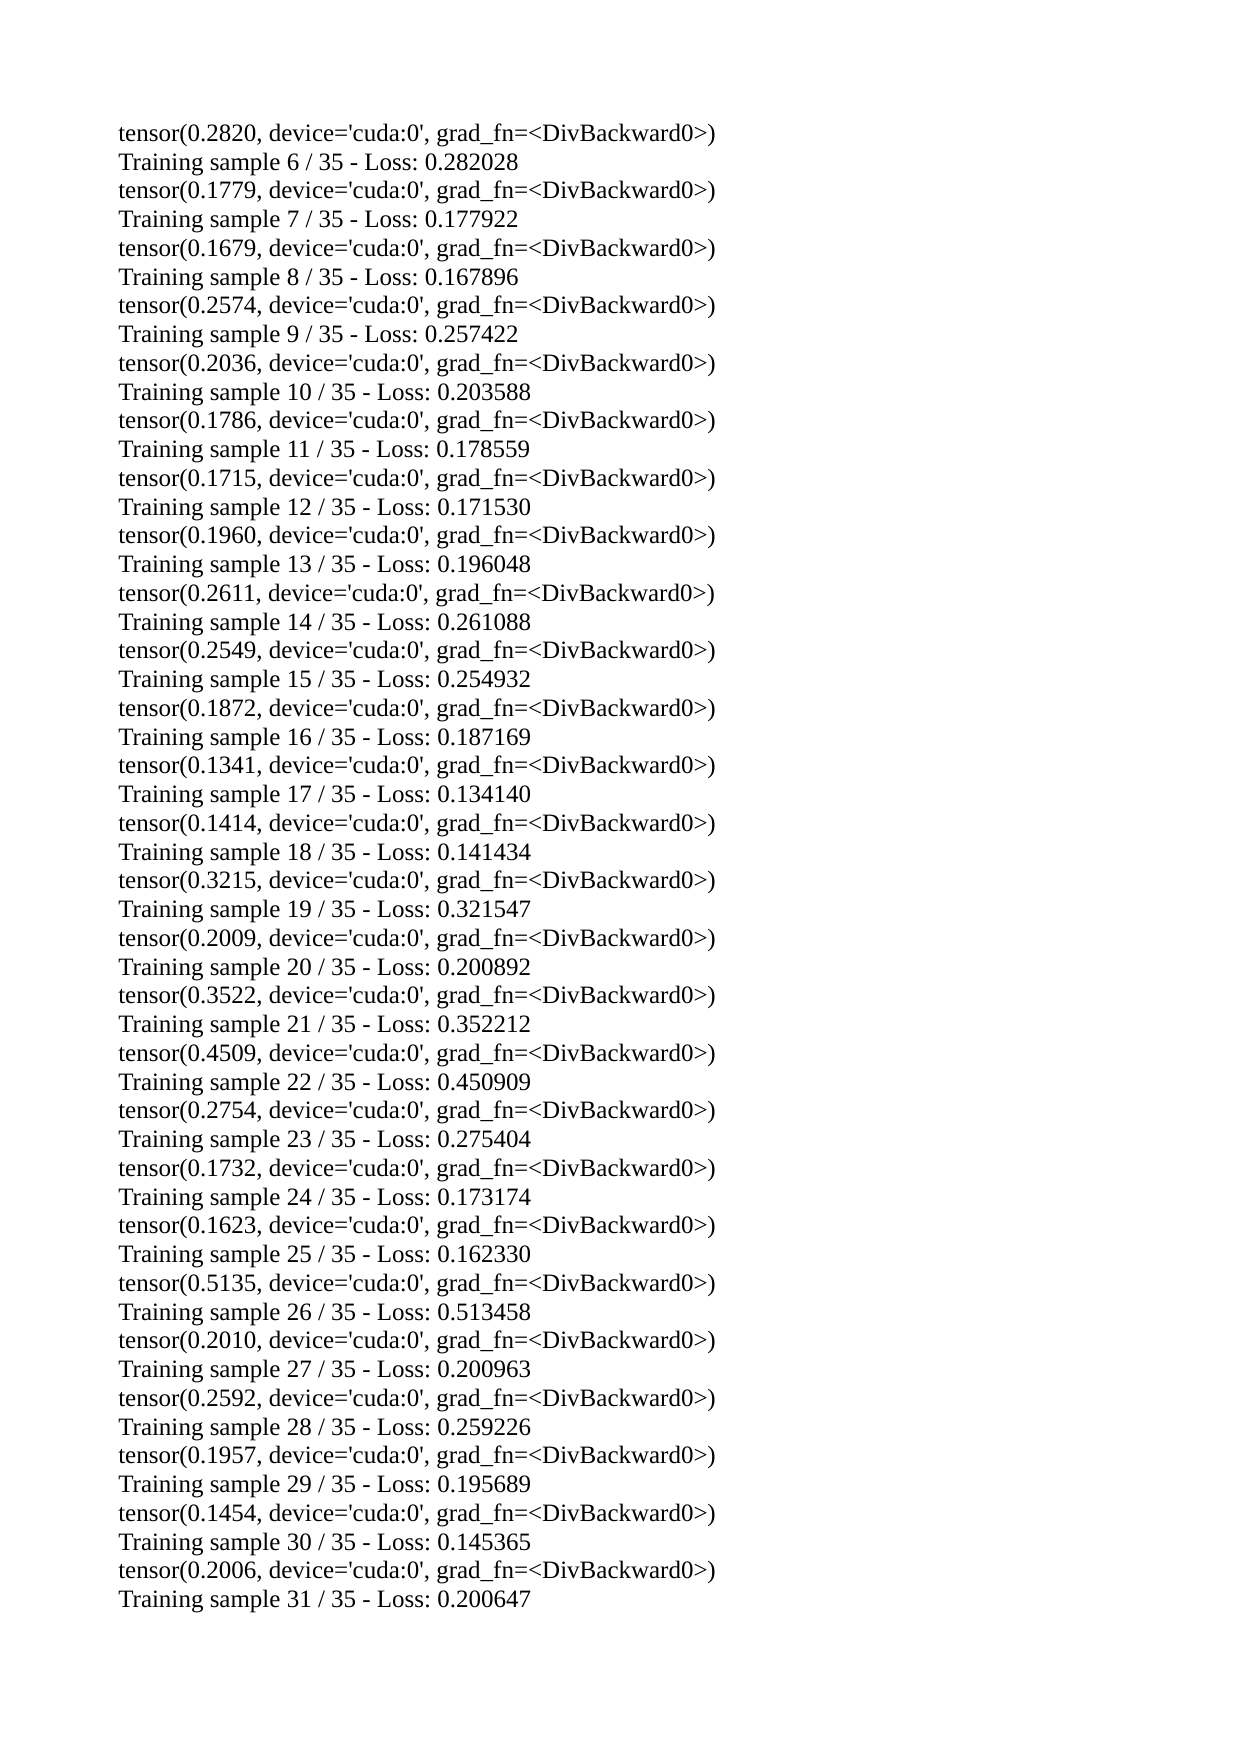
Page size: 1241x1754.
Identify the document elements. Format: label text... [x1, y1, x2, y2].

text Training sample 13 / 35 - Loss: 0.196048 [118, 549, 1122, 578]
text tensor(0.1454, device='cuda:0', grad_fn=<DivBackward0>) [118, 1498, 1122, 1527]
text Training sample 31 / 35 - Loss: 0.200647 [118, 1584, 1122, 1613]
text tensor(0.2754, device='cuda:0', grad_fn=<DivBackward0>) [118, 1096, 1122, 1124]
text tensor(0.1732, device='cuda:0', grad_fn=<DivBackward0>) [118, 1153, 1122, 1182]
text tensor(0.3215, device='cuda:0', grad_fn=<DivBackward0>) [118, 866, 1122, 894]
text tensor(0.1779, device='cuda:0', grad_fn=<DivBackward0>) [118, 176, 1122, 204]
text Training sample 6 / 35 - Loss: 0.282028 [118, 147, 1122, 176]
text tensor(0.1341, device='cuda:0', grad_fn=<DivBackward0>) [118, 751, 1122, 779]
text Training sample 28 / 35 - Loss: 0.259226 [118, 1412, 1122, 1441]
text tensor(0.1715, device='cuda:0', grad_fn=<DivBackward0>) [118, 463, 1122, 492]
text Training sample 7 / 35 - Loss: 0.177922 [118, 204, 1122, 233]
text tensor(0.1679, device='cuda:0', grad_fn=<DivBackward0>) [118, 233, 1122, 262]
text Training sample 22 / 35 - Loss: 0.450909 [118, 1067, 1122, 1096]
text Training sample 10 / 35 - Loss: 0.203588 [118, 377, 1122, 406]
text tensor(0.2820, device='cuda:0', grad_fn=<DivBackward0>) [118, 118, 1122, 147]
text Training sample 18 / 35 - Loss: 0.141434 [118, 837, 1122, 866]
text Training sample 16 / 35 - Loss: 0.187169 [118, 722, 1122, 751]
text tensor(0.2611, device='cuda:0', grad_fn=<DivBackward0>) [118, 578, 1122, 607]
text tensor(0.2592, device='cuda:0', grad_fn=<DivBackward0>) [118, 1383, 1122, 1412]
text tensor(0.1872, device='cuda:0', grad_fn=<DivBackward0>) [118, 693, 1122, 722]
text Training sample 14 / 35 - Loss: 0.261088 [118, 607, 1122, 636]
text tensor(0.3522, device='cuda:0', grad_fn=<DivBackward0>) [118, 981, 1122, 1009]
text tensor(0.2010, device='cuda:0', grad_fn=<DivBackward0>) [118, 1326, 1122, 1354]
text Training sample 17 / 35 - Loss: 0.134140 [118, 779, 1122, 808]
text Training sample 26 / 35 - Loss: 0.513458 [118, 1297, 1122, 1326]
text Training sample 30 / 35 - Loss: 0.145365 [118, 1527, 1122, 1556]
text Training sample 20 / 35 - Loss: 0.200892 [118, 952, 1122, 981]
text tensor(0.2549, device='cuda:0', grad_fn=<DivBackward0>) [118, 636, 1122, 664]
text tensor(0.1960, device='cuda:0', grad_fn=<DivBackward0>) [118, 521, 1122, 549]
text Training sample 25 / 35 - Loss: 0.162330 [118, 1239, 1122, 1268]
text tensor(0.1957, device='cuda:0', grad_fn=<DivBackward0>) [118, 1441, 1122, 1469]
text Training sample 15 / 35 - Loss: 0.254932 [118, 664, 1122, 693]
text tensor(0.1786, device='cuda:0', grad_fn=<DivBackward0>) [118, 406, 1122, 434]
text Training sample 27 / 35 - Loss: 0.200963 [118, 1354, 1122, 1383]
text tensor(0.2009, device='cuda:0', grad_fn=<DivBackward0>) [118, 923, 1122, 952]
text tensor(0.2036, device='cuda:0', grad_fn=<DivBackward0>) [118, 348, 1122, 377]
text Training sample 19 / 35 - Loss: 0.321547 [118, 894, 1122, 923]
text tensor(0.5135, device='cuda:0', grad_fn=<DivBackward0>) [118, 1268, 1122, 1297]
text Training sample 11 / 35 - Loss: 0.178559 [118, 434, 1122, 463]
text Training sample 23 / 35 - Loss: 0.275404 [118, 1124, 1122, 1153]
text Training sample 12 / 35 - Loss: 0.171530 [118, 492, 1122, 521]
text Training sample 8 / 35 - Loss: 0.167896 [118, 262, 1122, 291]
text Training sample 21 / 35 - Loss: 0.352212 [118, 1009, 1122, 1038]
text Training sample 29 / 35 - Loss: 0.195689 [118, 1469, 1122, 1498]
text tensor(0.4509, device='cuda:0', grad_fn=<DivBackward0>) [118, 1038, 1122, 1067]
text Training sample 24 / 35 - Loss: 0.173174 [118, 1182, 1122, 1211]
text tensor(0.2574, device='cuda:0', grad_fn=<DivBackward0>) [118, 291, 1122, 319]
text tensor(0.2006, device='cuda:0', grad_fn=<DivBackward0>) [118, 1556, 1122, 1584]
text Training sample 9 / 35 - Loss: 0.257422 [118, 319, 1122, 348]
text tensor(0.1414, device='cuda:0', grad_fn=<DivBackward0>) [118, 808, 1122, 837]
text tensor(0.1623, device='cuda:0', grad_fn=<DivBackward0>) [118, 1211, 1122, 1239]
